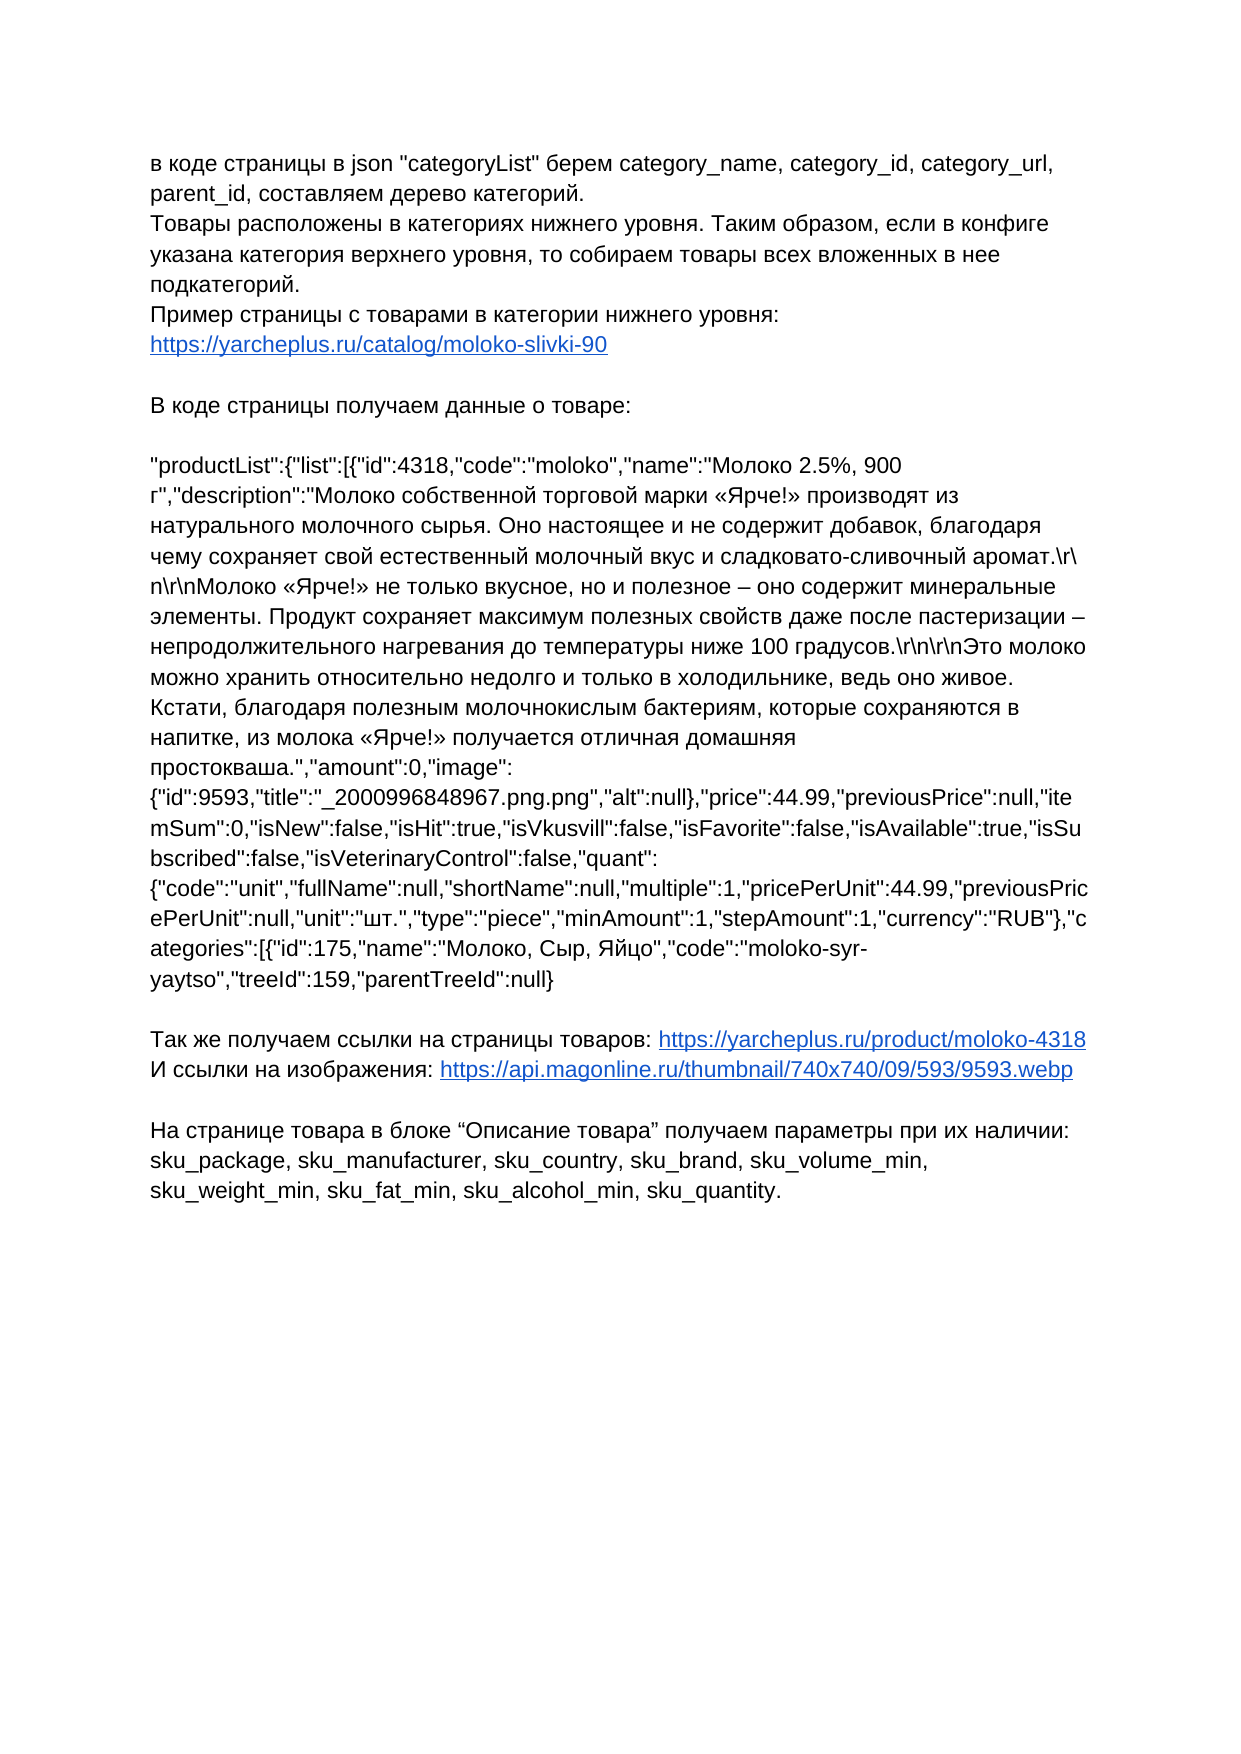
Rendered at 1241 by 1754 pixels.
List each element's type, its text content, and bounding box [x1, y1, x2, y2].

text "productList":{"list":[{"id":4318,"code":"moloko","name":"Молоко 2.5%, 900 г","description":"Молоко собственной торговой марки «Ярче!» производят из натурального молочного сырья. Оно настоящее и не содержит добавок, благодаря чему сохраняет свой естественный молочный вкус и сладковато-сливочный аромат.\r\n\r\nМолоко «Ярче!» не только вкусное, но и полезное – оно содержит минеральные элементы. Продукт сохраняет максимум полезных свойств даже после пастеризации – непродолжительного нагревания до температуры ниже 100 градусов.\r\n\r\nЭто молоко можно хранить относительно недолго и только в холодильнике, ведь оно живое. Кстати, благодаря полезным молочнокислым бактериям, которые сохраняются в напитке, из молока «Ярче!» получается отличная домашняя простокваша.","amount":0,"image":{"id":9593,"title":"_2000996848967.png.png","alt":null},"price":44.99,"previousPrice":null,"itemSum":0,"isNew":false,"isHit":true,"isVkusvill":false,"isFavorite":false,"isAvailable":true,"isSubscribed":false,"isVeterinaryControl":false,"quant":{"code":"unit","fullName":null,"shortName":null,"multiple":1,"pricePerUnit":44.99,"previousPricePerUnit":null,"unit":"шт.","type":"piece","minAmount":1,"stepAmount":1,"currency":"RUB"},"categories":[{"id":175,"name":"Молоко, Сыр, Яйцо","code":"moloko-syr-yaytso","treeId":159,"parentTreeId":null} [150, 452, 1090, 992]
text В коде страницы получаем данные о товаре: [150, 392, 1090, 418]
text На странице товара в блоке “Описание товара” получаем параметры при их наличии: [150, 1117, 1090, 1143]
text в коде страницы в json "categoryList" берем category_name, category_id, category_url, parent_id, составляем дерево категорий. [150, 150, 1090, 207]
text Товары расположены в категориях нижнего уровня. Таким образом, если в конфиге указана категория верхнего уровня, то собираем товары всех вложенных в нее подкатегорий. [150, 210, 1090, 297]
text Так же получаем ссылки на страницы товаров: https://yarcheplus.ru/product/moloko-4318 [150, 1026, 1090, 1052]
text sku_package, sku_manufacturer, sku_country, sku_brand, sku_volume_min, sku_weight_min, sku_fat_min, sku_alcohol_min, sku_quantity. [150, 1147, 1090, 1203]
text https://yarcheplus.ru/catalog/moloko-slivki-90 [150, 331, 1090, 358]
text И ссылки на изображения: https://api.magonline.ru/thumbnail/740x740/09/593/9593.webp [150, 1056, 1090, 1083]
text Пример страницы с товарами в категории нижнего уровня: [150, 301, 1090, 327]
